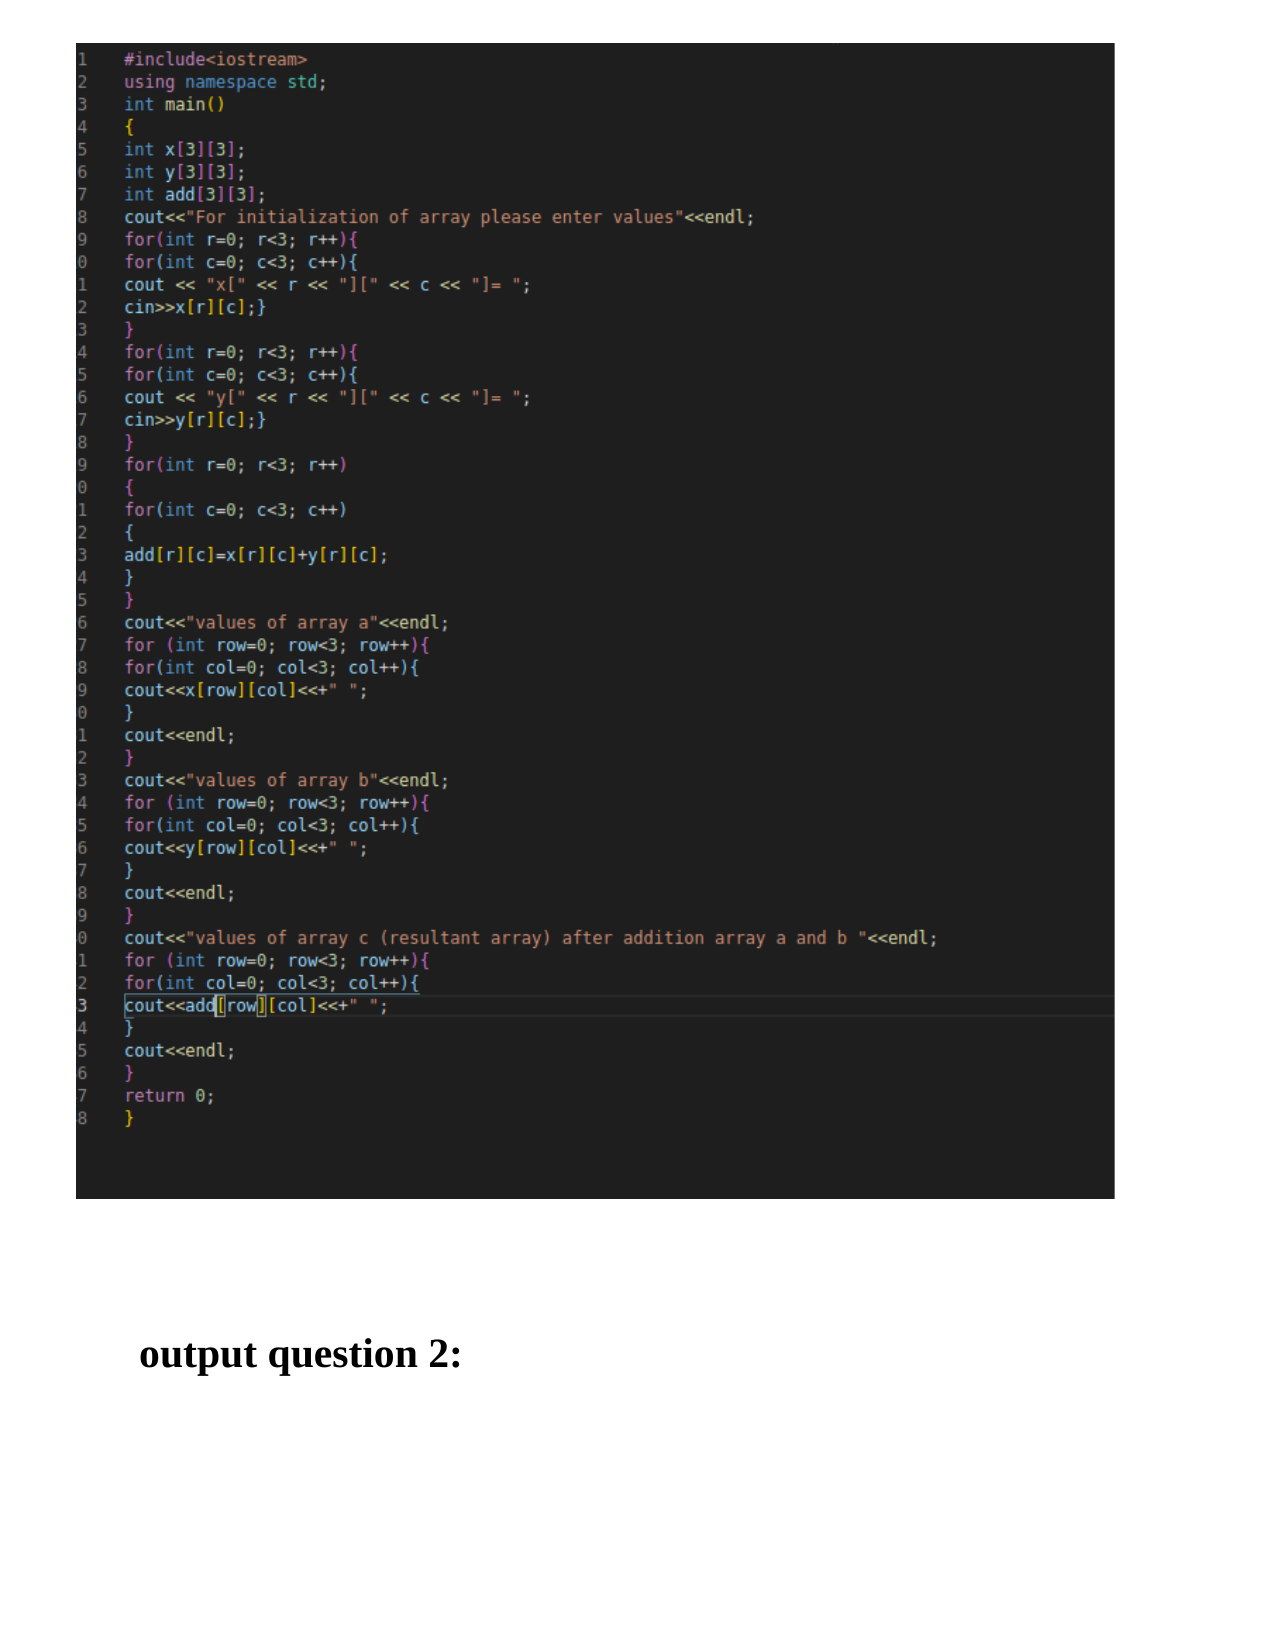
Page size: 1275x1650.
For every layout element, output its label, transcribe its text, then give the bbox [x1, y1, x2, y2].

text output question 2: [118, 1328, 1157, 1376]
picture [76, 43, 1115, 1199]
